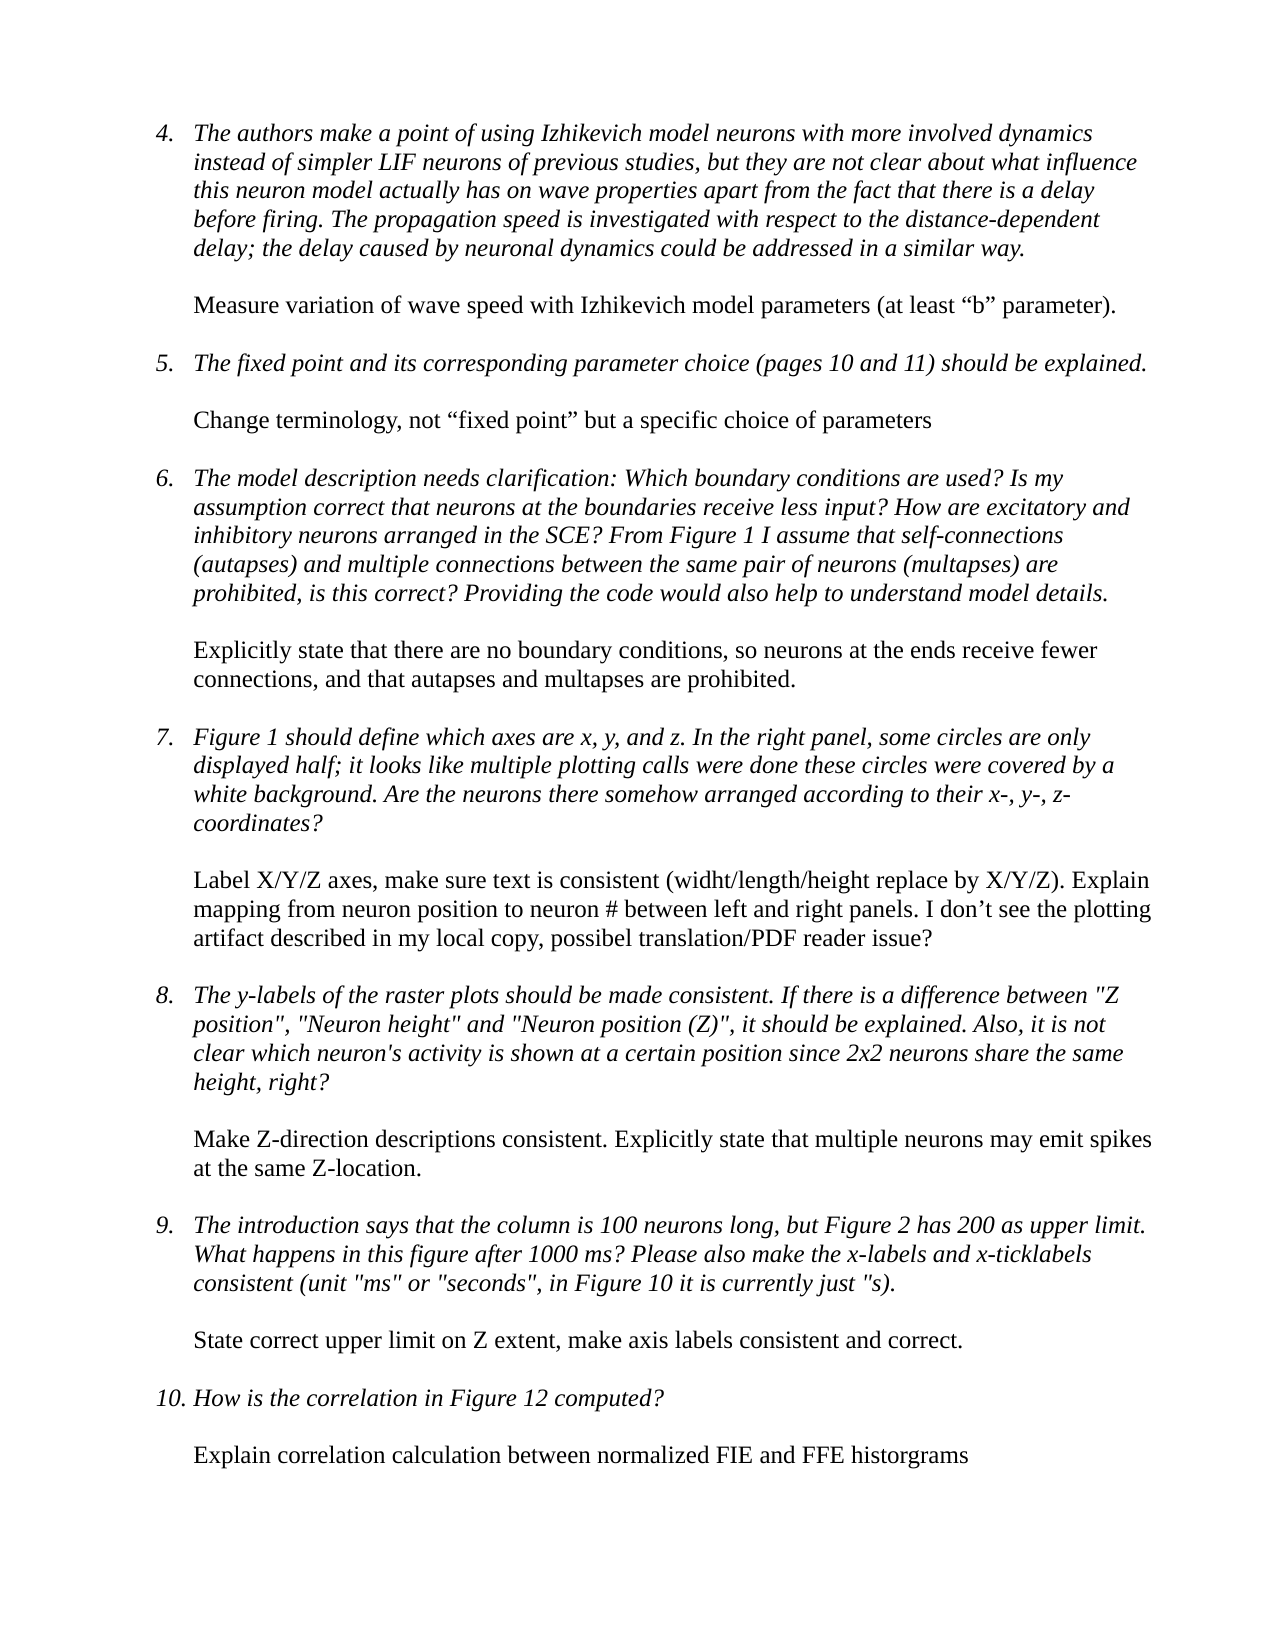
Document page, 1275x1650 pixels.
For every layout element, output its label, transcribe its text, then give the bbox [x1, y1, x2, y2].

list The model description needs clarification: Which boundary conditions are used? Is my assumption correct that neurons at the boundaries receive less input? How are excitatory and inhibitory neurons arranged in the SCE? From Figure 1 I assume that self-connections (autapses) and multiple connections between the same pair of neurons (multapses) are prohibited, is this correct? Providing the code would also help to understand model details. [156, 463, 1157, 607]
list The y-labels of the raster plots should be made consistent. If there is a difference between "Z position", "Neuron height" and "Neuron position (Z)", it should be explained. Also, it is not clear which neuron's activity is shown at a certain position since 2x2 neurons share the same height, right? [156, 981, 1157, 1096]
list The fixed point and its corresponding parameter choice (pages 10 and 11) should be explained. [156, 348, 1157, 377]
list Figure 1 should define which axes are x, y, and z. In the right panel, some circles are only displayed half; it looks like multiple plotting calls were done these circles were covered by a white background. Are the neurons there somehow arranged according to their x-, y-, z-coordinates? [156, 722, 1157, 837]
list The introduction says that the column is 100 neurons long, but Figure 2 has 200 as upper limit. What happens in this figure after 1000 ms? Please also make the x-labels and x-ticklabels consistent (unit "ms" or "seconds", in Figure 10 it is currently just "s). [156, 1211, 1157, 1297]
text Make Z-direction descriptions consistent. Explicitly state that multiple neurons may emit spikes at the same Z-location. [193, 1124, 1157, 1182]
list How is the correlation in Figure 12 computed? [156, 1383, 1157, 1412]
text Explain correlation calculation between normalized FIE and FFE historgrams [193, 1441, 1157, 1469]
text Explicitly state that there are no boundary conditions, so neurons at the ends receive fewer connections, and that autapses and multapses are prohibited. [193, 636, 1157, 693]
text Measure variation of wave speed with Izhikevich model parameters (at least “b” parameter). [193, 291, 1157, 319]
text State correct upper limit on Z extent, make axis labels consistent and correct. [193, 1326, 1157, 1354]
text Label X/Y/Z axes, make sure text is consistent (widht/length/height replace by X/Y/Z). Explain mapping from neuron position to neuron # between left and right panels. I don’t see the plotting artifact described in my local copy, possibel translation/PDF reader issue? [193, 866, 1157, 952]
list The authors make a point of using Izhikevich model neurons with more involved dynamics instead of simpler LIF neurons of previous studies, but they are not clear about what influence this neuron model actually has on wave properties apart from the fact that there is a delay before firing. The propagation speed is investigated with respect to the distance-dependent delay; the delay caused by neuronal dynamics could be addressed in a similar way. [156, 118, 1157, 262]
text Change terminology, not “fixed point” but a specific choice of parameters [193, 406, 1157, 434]
